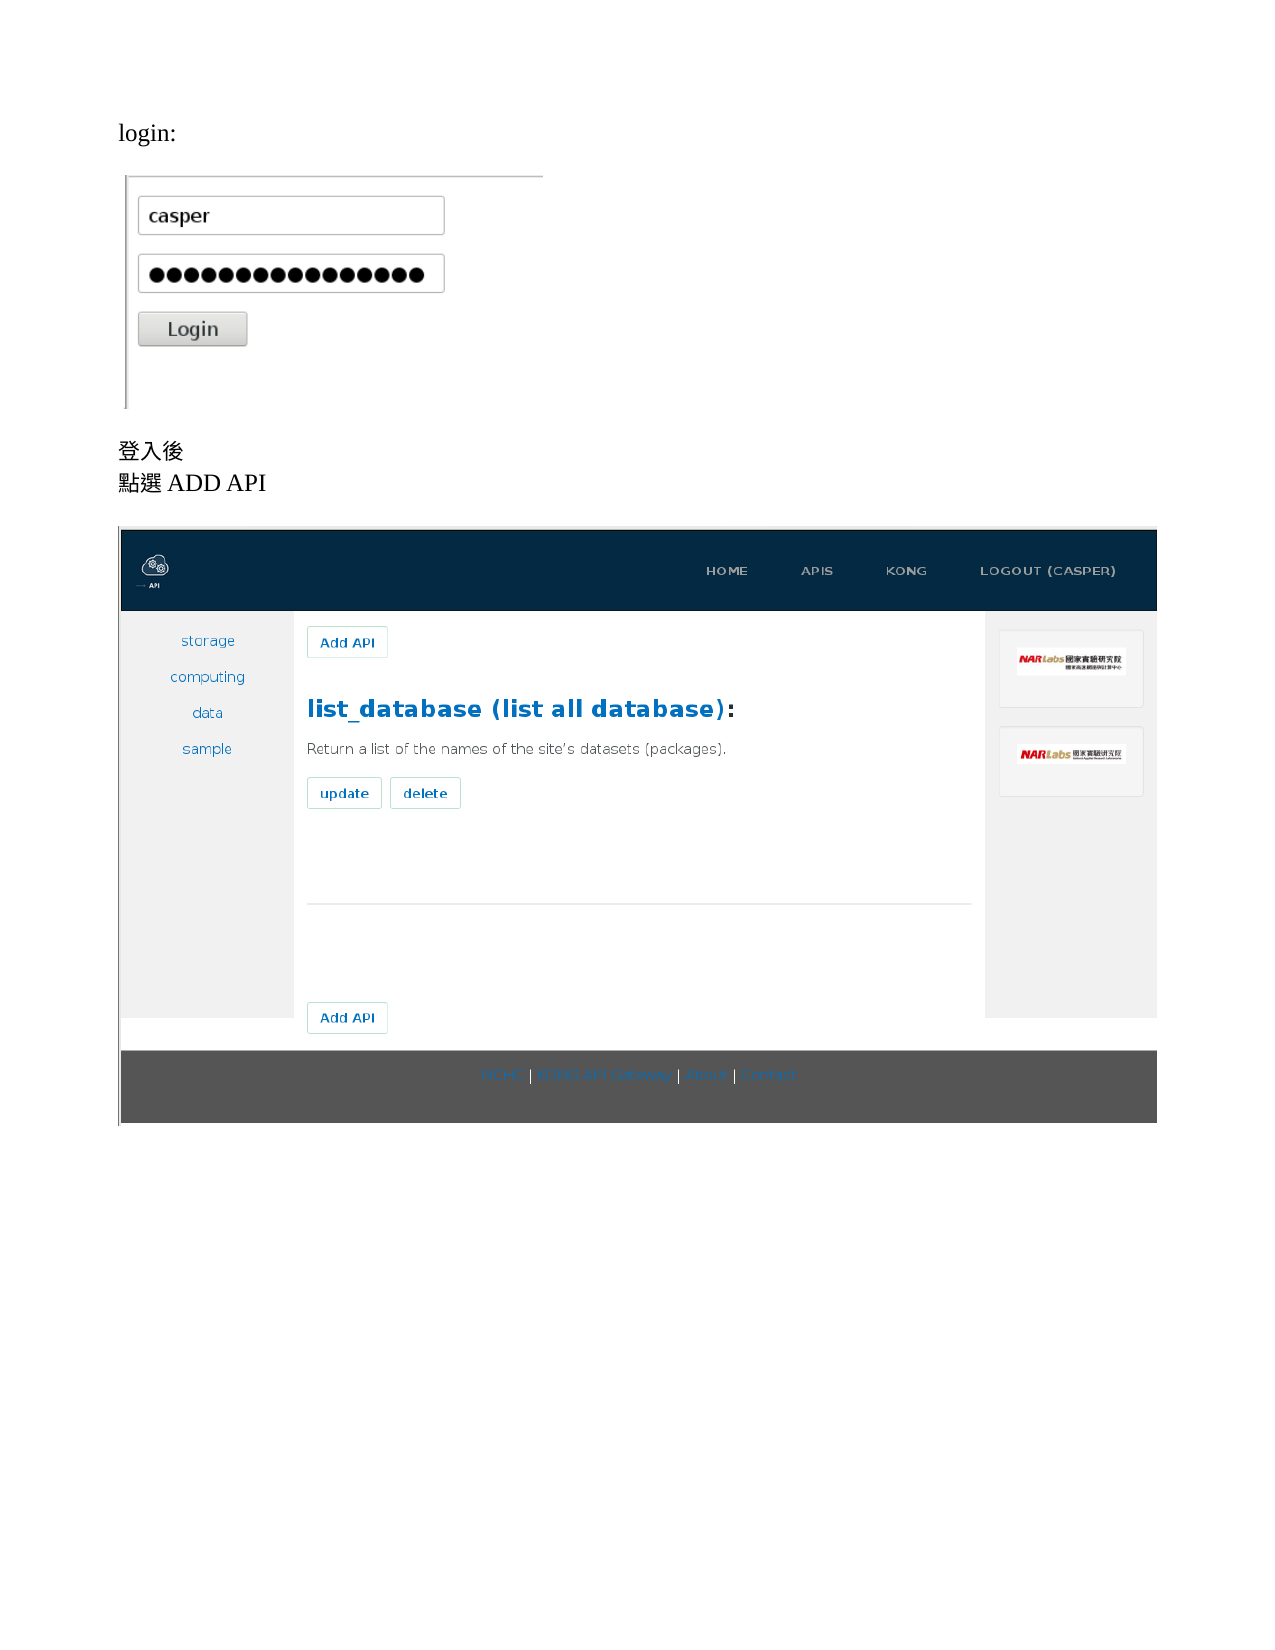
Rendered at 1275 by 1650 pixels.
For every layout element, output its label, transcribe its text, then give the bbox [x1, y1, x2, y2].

picture [118, 526, 1157, 1126]
picture [123, 175, 543, 409]
text 點選 ADD API [118, 466, 1157, 498]
text 登入後 [118, 434, 1157, 466]
text login: [118, 118, 1157, 147]
